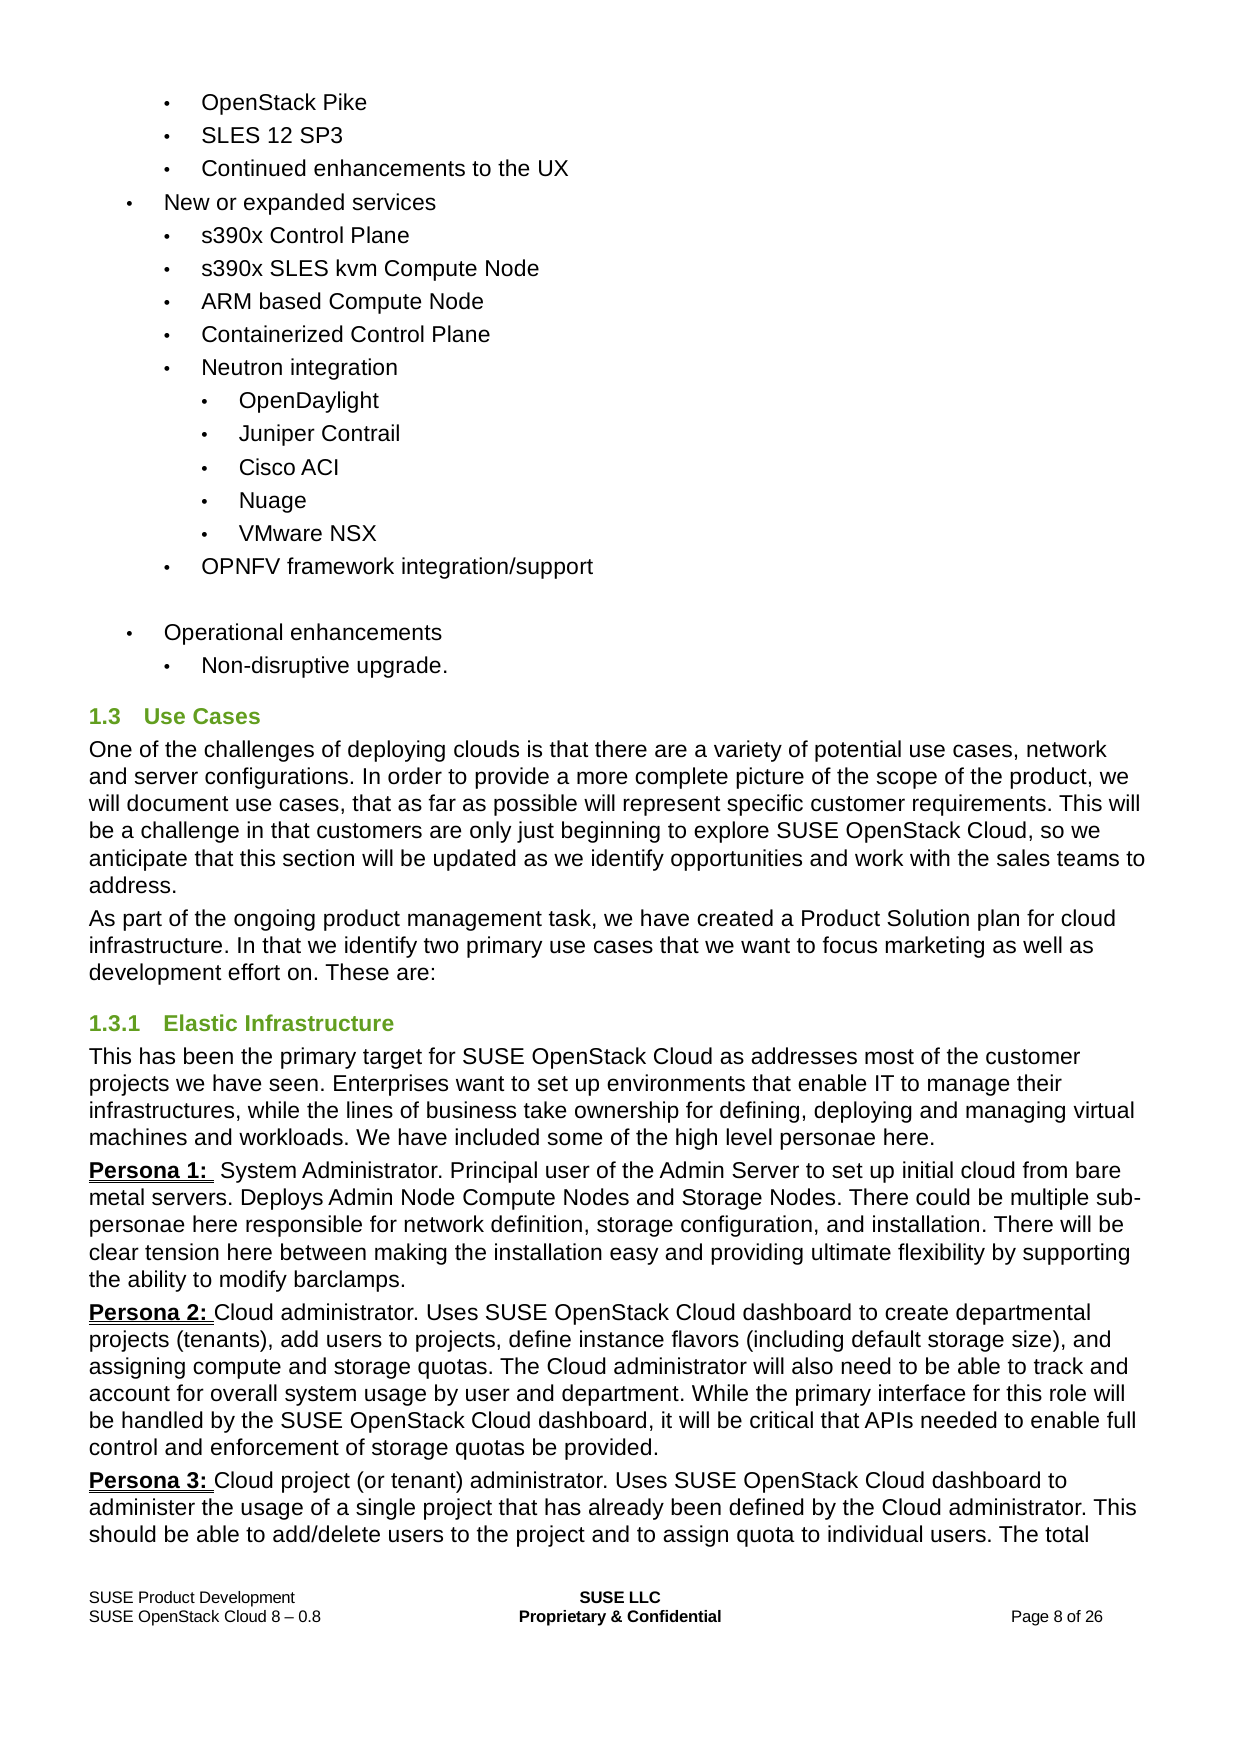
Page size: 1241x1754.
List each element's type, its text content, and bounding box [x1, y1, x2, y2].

text This has been the primary target for SUSE OpenStack Cloud as addresses most of the customer projects we have seen. Enterprises want to set up environments that enable IT to manage their infrastructures, while the lines of business take ownership for defining, deploying and managing virtual machines and workloads. We have included some of the high level personae here. [88, 1042, 1152, 1151]
list OpenDaylight [201, 387, 1152, 414]
text As part of the ongoing product management task, we have created a Product Solution plan for cloud infrastructure. In that we identify two primary use cases that we want to focus marketing as well as development effort on. These are: [88, 904, 1152, 985]
list SLES 12 SP3 [163, 122, 1152, 149]
list New or expanded services [126, 188, 1152, 215]
list Cloud administrator. Uses SUSE OpenStack Cloud dashboard to create departmental projects (tenants), add users to projects, define instance flavors (including default storage size), and assigning compute and storage quotas. The Cloud administrator will also need to be able to track and account for overall system usage by user and department. While the primary interface for this role will be handled by the SUSE OpenStack Cloud dashboard, it will be critical that APIs needed to enable full control and enforcement of storage quotas be provided. [88, 1298, 1152, 1461]
list ARM based Compute Node [163, 287, 1152, 314]
subtitle Elastic Infrastructure [88, 1009, 1152, 1036]
subtitle Use Cases [88, 703, 1152, 730]
list Continued enhancements to the UX [163, 155, 1152, 182]
text One of the challenges of deploying clouds is that there are a variety of potential use cases, network and server configurations. In order to provide a more complete picture of the scope of the product, we will document use cases, that as far as possible will represent specific customer requirements. This will be a challenge in that customers are only just beginning to explore SUSE OpenStack Cloud, so we anticipate that this section will be updated as we identify opportunities and work with the sales teams to address. [88, 736, 1152, 898]
list s390x SLES kvm Compute Node [163, 254, 1152, 281]
list System Administrator. Principal user of the Admin Server to set up initial cloud from bare metal servers. Deploys Admin Node Compute Nodes and Storage Nodes. There could be multiple sub-personae here responsible for network definition, storage configuration, and installation. There will be clear tension here between making the installation easy and providing ultimate flexibility by supporting the ability to modify barclamps. [88, 1157, 1152, 1292]
list Juniper Contrail [201, 420, 1152, 447]
list Operational enhancements [126, 618, 1152, 646]
list VMware NSX [201, 519, 1152, 546]
list OPNFV framework integration/support [163, 552, 1152, 579]
list OpenStack Pike [163, 88, 1152, 116]
list Cisco ACI [201, 453, 1152, 480]
list s390x Control Plane [163, 221, 1152, 248]
list Neutron integration [163, 353, 1152, 381]
list Nuage [201, 486, 1152, 513]
list Non-disruptive upgrade. [163, 652, 1152, 679]
list Cloud project (or tenant) administrator. Uses SUSE OpenStack Cloud dashboard to administer the usage of a single project that has already been defined by the Cloud administrator. This should be able to add/delete users to the project and to assign quota to individual users. The total [88, 1467, 1152, 1548]
list Containerized Control Plane [163, 320, 1152, 347]
